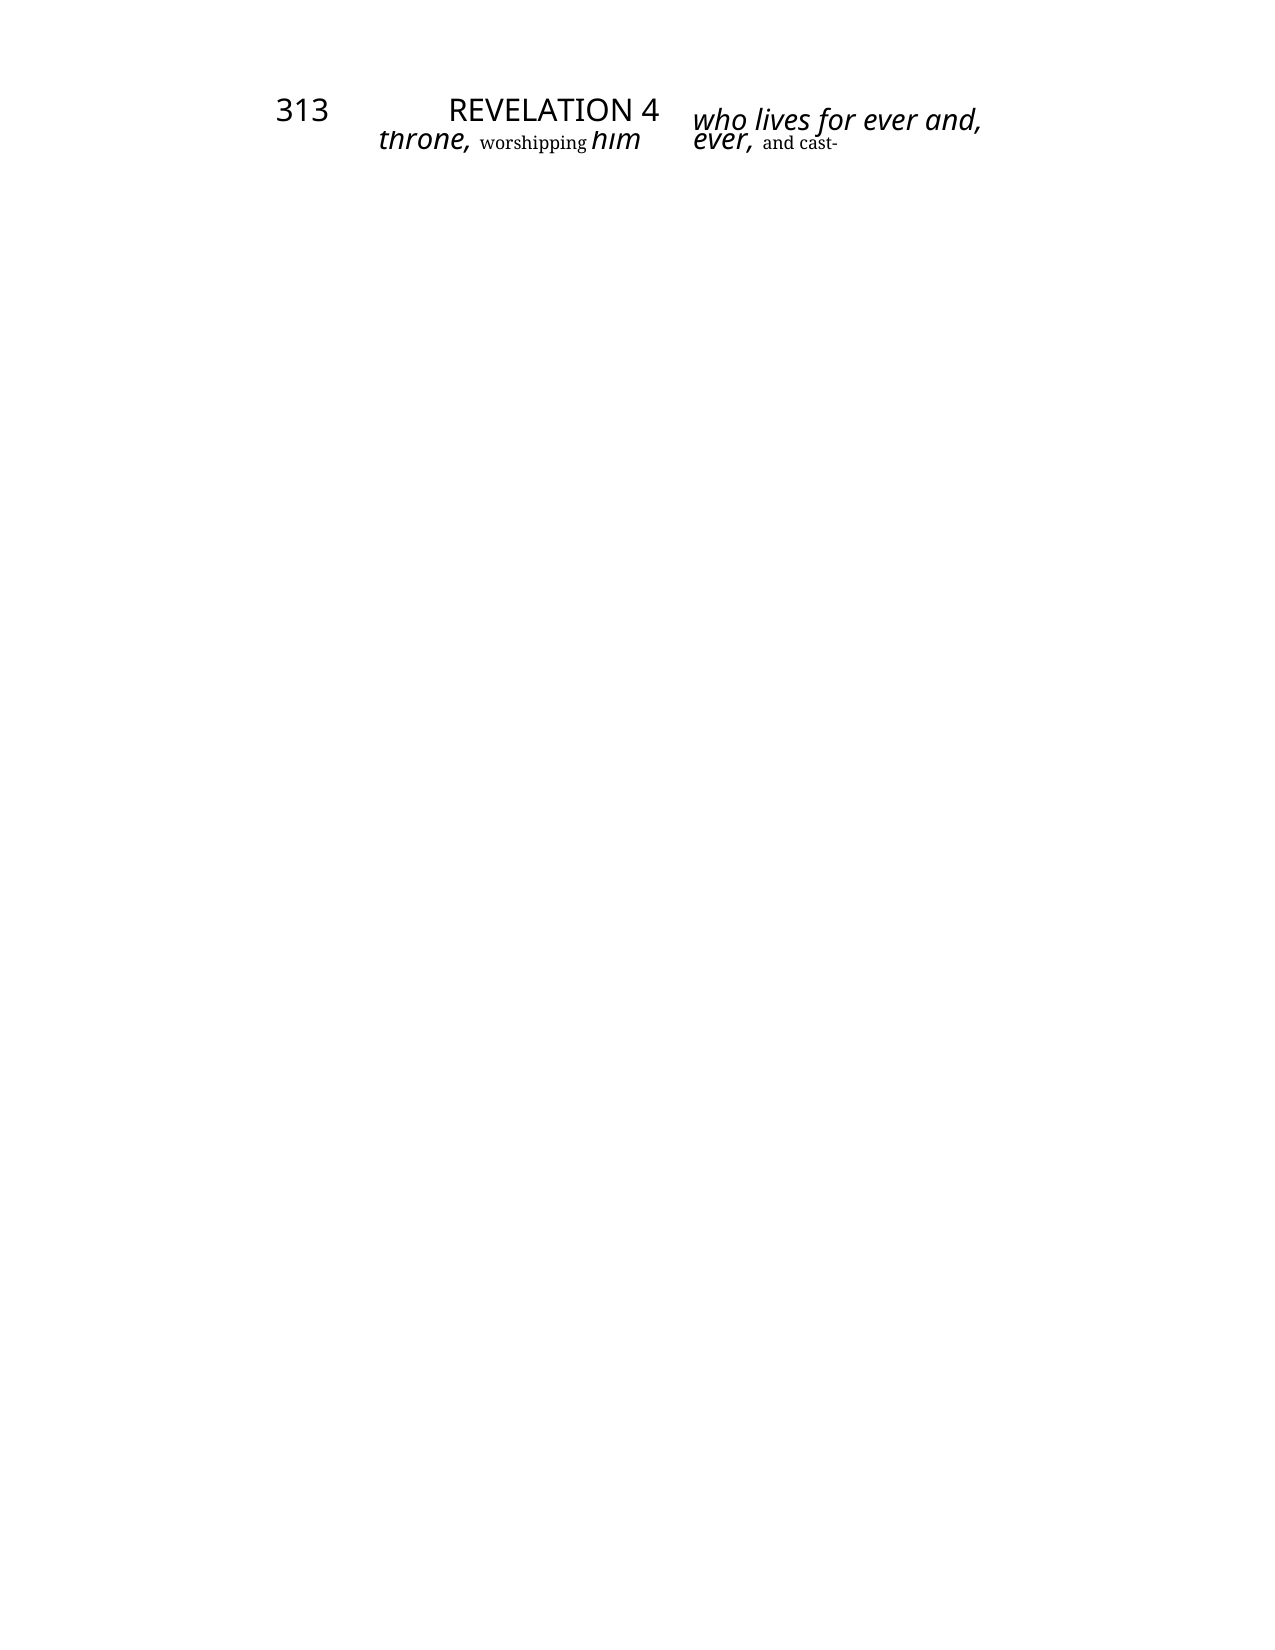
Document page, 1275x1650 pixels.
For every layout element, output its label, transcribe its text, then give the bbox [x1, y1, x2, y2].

text who was and is and is coming.” And whenever the living Crea- 9 tures render glory and honour and thanksgiving to him who is seated on the throne, who lives for ever and ever, the four and 10 twenty Presbyters fall down be­fore him who is seated on the throne, worshipping him who lives for ever and, ever, and cast- [378, 115, 682, 153]
text who was and is and is coming.” And whenever the living Crea- 9 tures render glory and honour and thanksgiving to him who is seated on the throne, who lives for ever and ever, the four and 10 twenty Presbyters fall down be­fore him who is seated on the throne, worshipping him who lives for ever and, ever, and cast- [693, 115, 997, 153]
